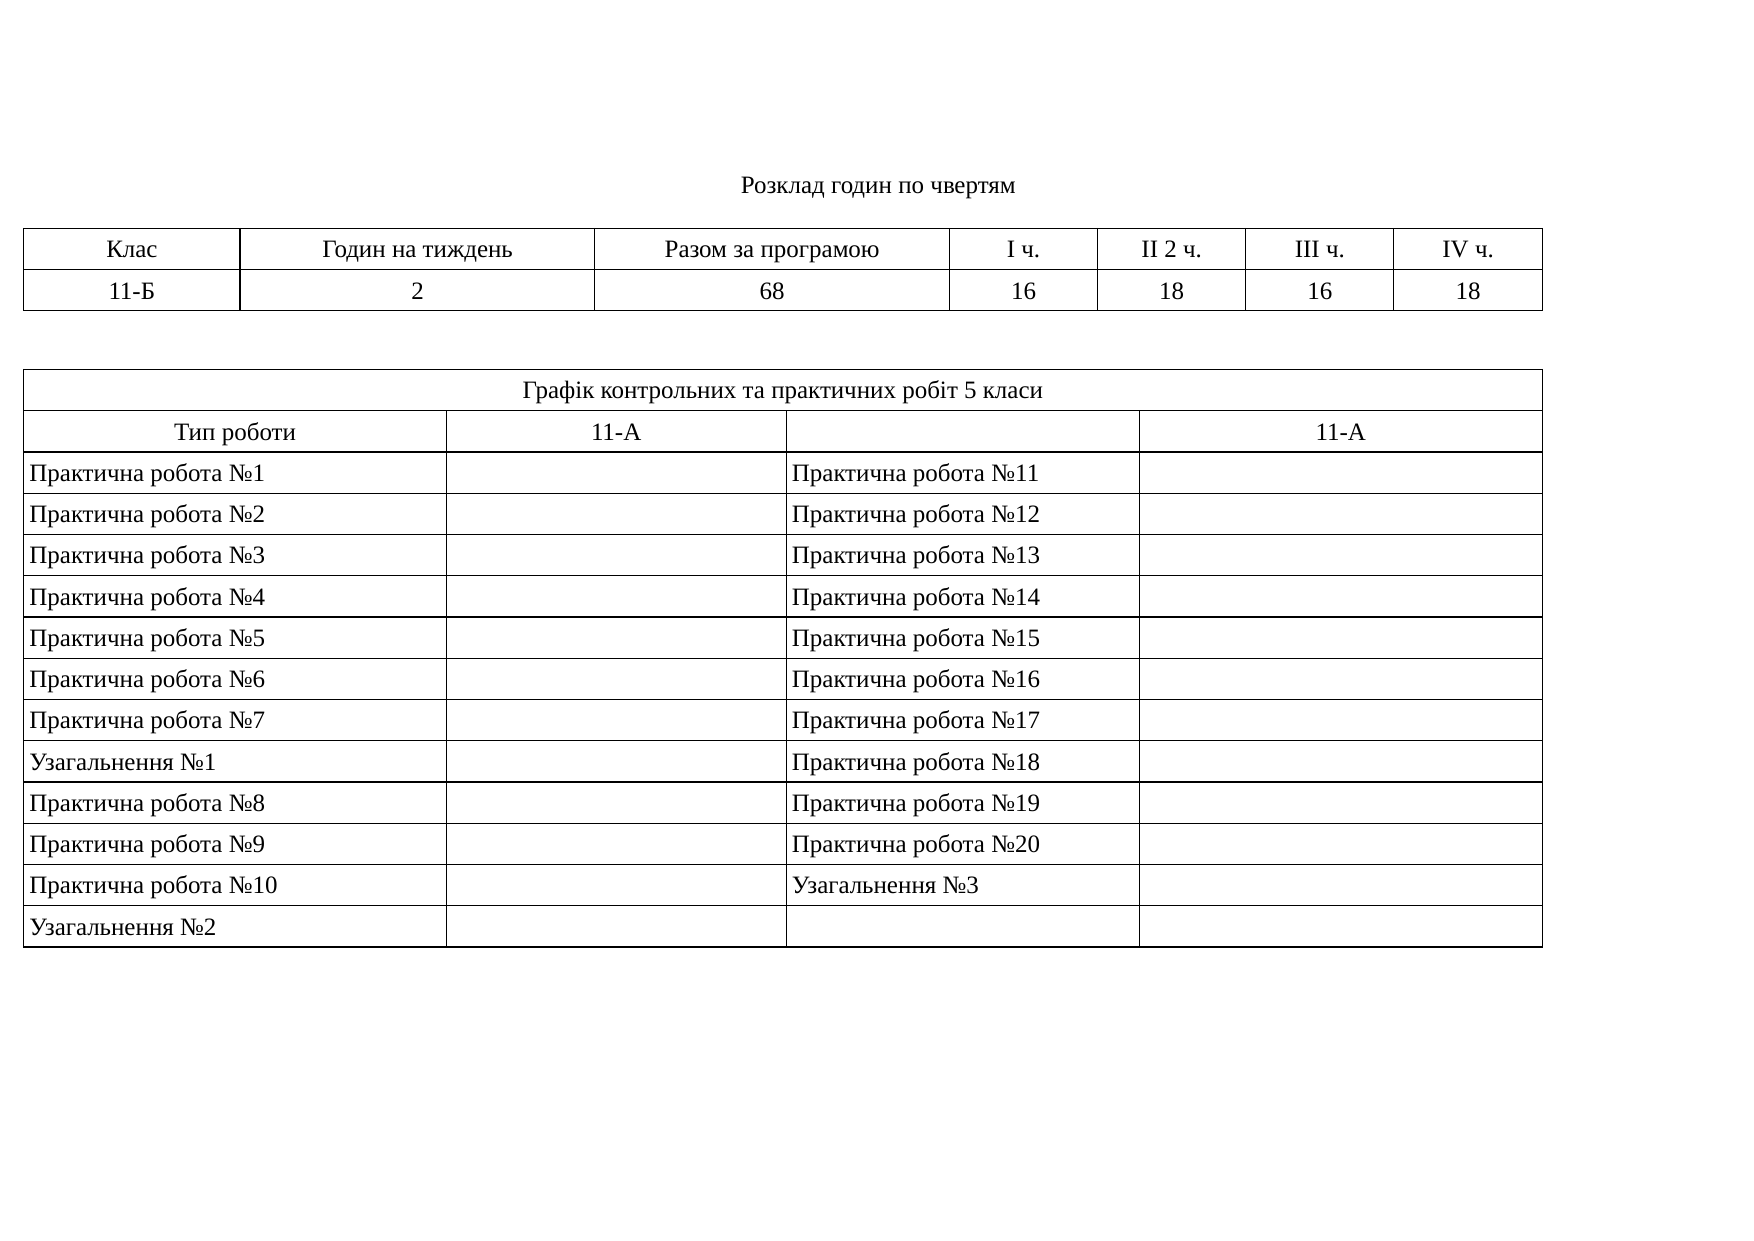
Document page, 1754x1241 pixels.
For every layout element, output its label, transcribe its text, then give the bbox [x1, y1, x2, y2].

table_header Годин на тиждень [241, 229, 594, 269]
table_cell [787, 906, 1139, 946]
table_cell [447, 659, 786, 699]
table_cell [1140, 618, 1542, 658]
table_cell 11-А [1140, 411, 1542, 451]
table_cell [447, 576, 786, 616]
table_cell Практична робота №15 [787, 618, 1139, 658]
table_cell 11-А [447, 411, 786, 451]
table_cell Тип роботи [24, 411, 446, 451]
table_cell Практична робота №1 [24, 453, 446, 493]
table_cell [447, 618, 786, 658]
table_cell [447, 700, 786, 740]
table_cell Практична робота №2 [24, 494, 446, 534]
table_cell [787, 411, 1139, 451]
table_cell Практична робота №10 [24, 865, 446, 905]
table_cell Практична робота №3 [24, 535, 446, 575]
table_cell [1140, 453, 1542, 493]
table_cell [1140, 494, 1542, 534]
table_cell 16 [1246, 270, 1393, 310]
table_cell [447, 824, 786, 864]
table_cell Узагальнення №1 [24, 741, 446, 781]
table_cell 16 [950, 270, 1097, 310]
table_cell Практична робота №13 [787, 535, 1139, 575]
table_cell Практична робота №6 [24, 659, 446, 699]
table_cell [1140, 576, 1542, 616]
table_cell [1140, 783, 1542, 823]
table_header IV ч. [1394, 229, 1542, 269]
table_header Разом за програмою [595, 229, 949, 269]
table_cell [1140, 865, 1542, 905]
table_header III ч. [1246, 229, 1393, 269]
table_cell [447, 741, 786, 781]
table_cell Практична робота №14 [787, 576, 1139, 616]
table_header Клас [24, 229, 239, 269]
table_cell [447, 865, 786, 905]
table_cell [1140, 700, 1542, 740]
table_cell 18 [1098, 270, 1245, 310]
table_cell 11-Б [24, 270, 239, 310]
table_cell 68 [595, 270, 949, 310]
table_header II 2 ч. [1098, 229, 1245, 269]
table_cell [447, 783, 786, 823]
table_cell Практична робота №11 [787, 453, 1139, 493]
table_cell Практична робота №9 [24, 824, 446, 864]
table_cell [1140, 535, 1542, 575]
table_cell Узагальнення №3 [787, 865, 1139, 905]
table_cell Практична робота №19 [787, 783, 1139, 823]
table_cell 2 [241, 270, 594, 310]
table_cell Практична робота №4 [24, 576, 446, 616]
table_cell Практична робота №8 [24, 783, 446, 823]
table_cell Практична робота №5 [24, 618, 446, 658]
table_cell Практична робота №7 [24, 700, 446, 740]
table_cell [447, 535, 786, 575]
table_cell 18 [1394, 270, 1542, 310]
table_cell Практична робота №17 [787, 700, 1139, 740]
table_cell [447, 906, 786, 946]
table_cell Практична робота №20 [787, 824, 1139, 864]
table_cell [1140, 906, 1542, 946]
table_cell [1140, 824, 1542, 864]
text Розклад годин по чвертям [19, 170, 1737, 199]
table_cell [1140, 659, 1542, 699]
table_cell [1140, 741, 1542, 781]
table_cell Практична робота №16 [787, 659, 1139, 699]
table_cell Узагальнення №2 [24, 906, 446, 946]
table_cell [447, 453, 786, 493]
table_cell Практична робота №18 [787, 741, 1139, 781]
table_header Графік контрольних та практичних робіт 5 класи [24, 370, 1542, 410]
table_cell [447, 494, 786, 534]
table_cell Практична робота №12 [787, 494, 1139, 534]
table_header І ч. [950, 229, 1097, 269]
